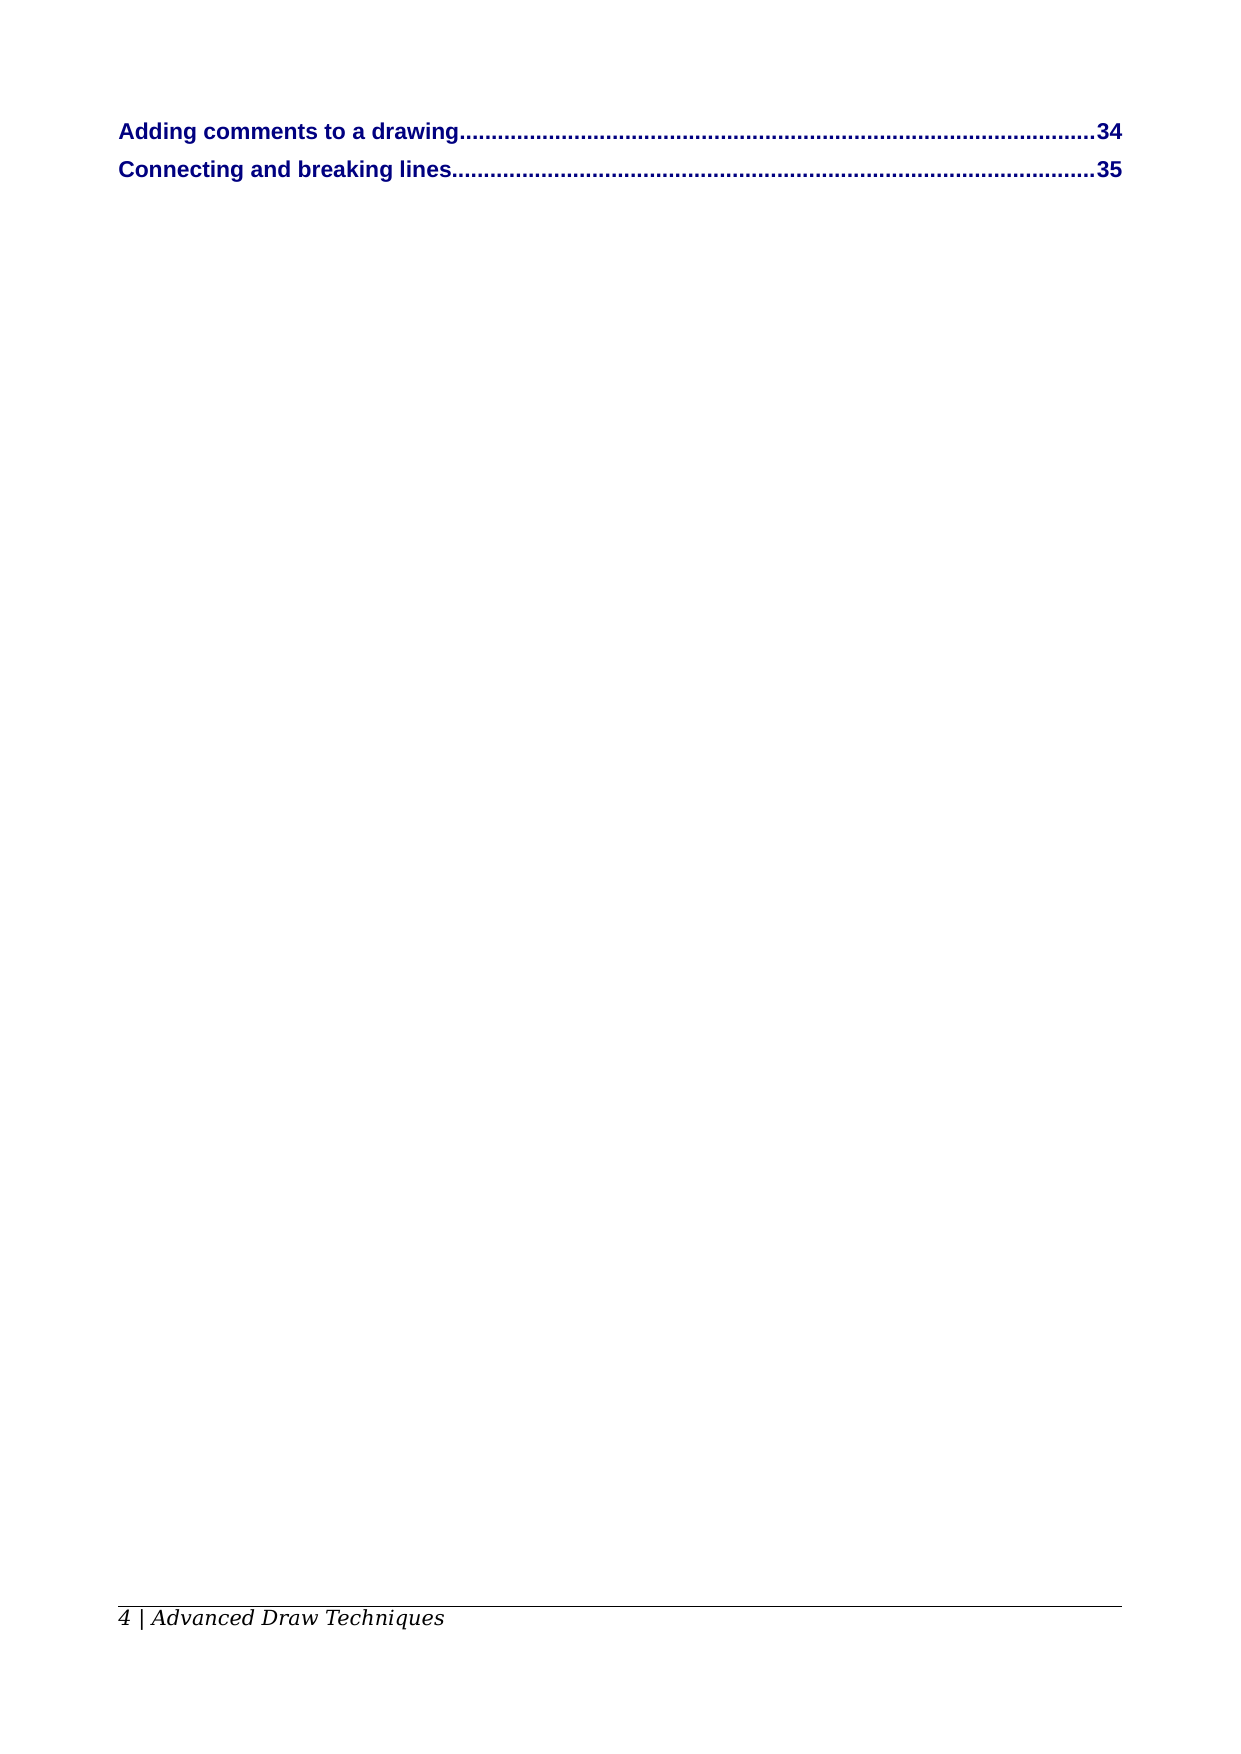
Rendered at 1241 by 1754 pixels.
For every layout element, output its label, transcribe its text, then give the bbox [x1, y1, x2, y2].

text Adding comments to a drawing 34 [118, 118, 1122, 144]
text Connecting and breaking lines 35 [118, 156, 1122, 183]
